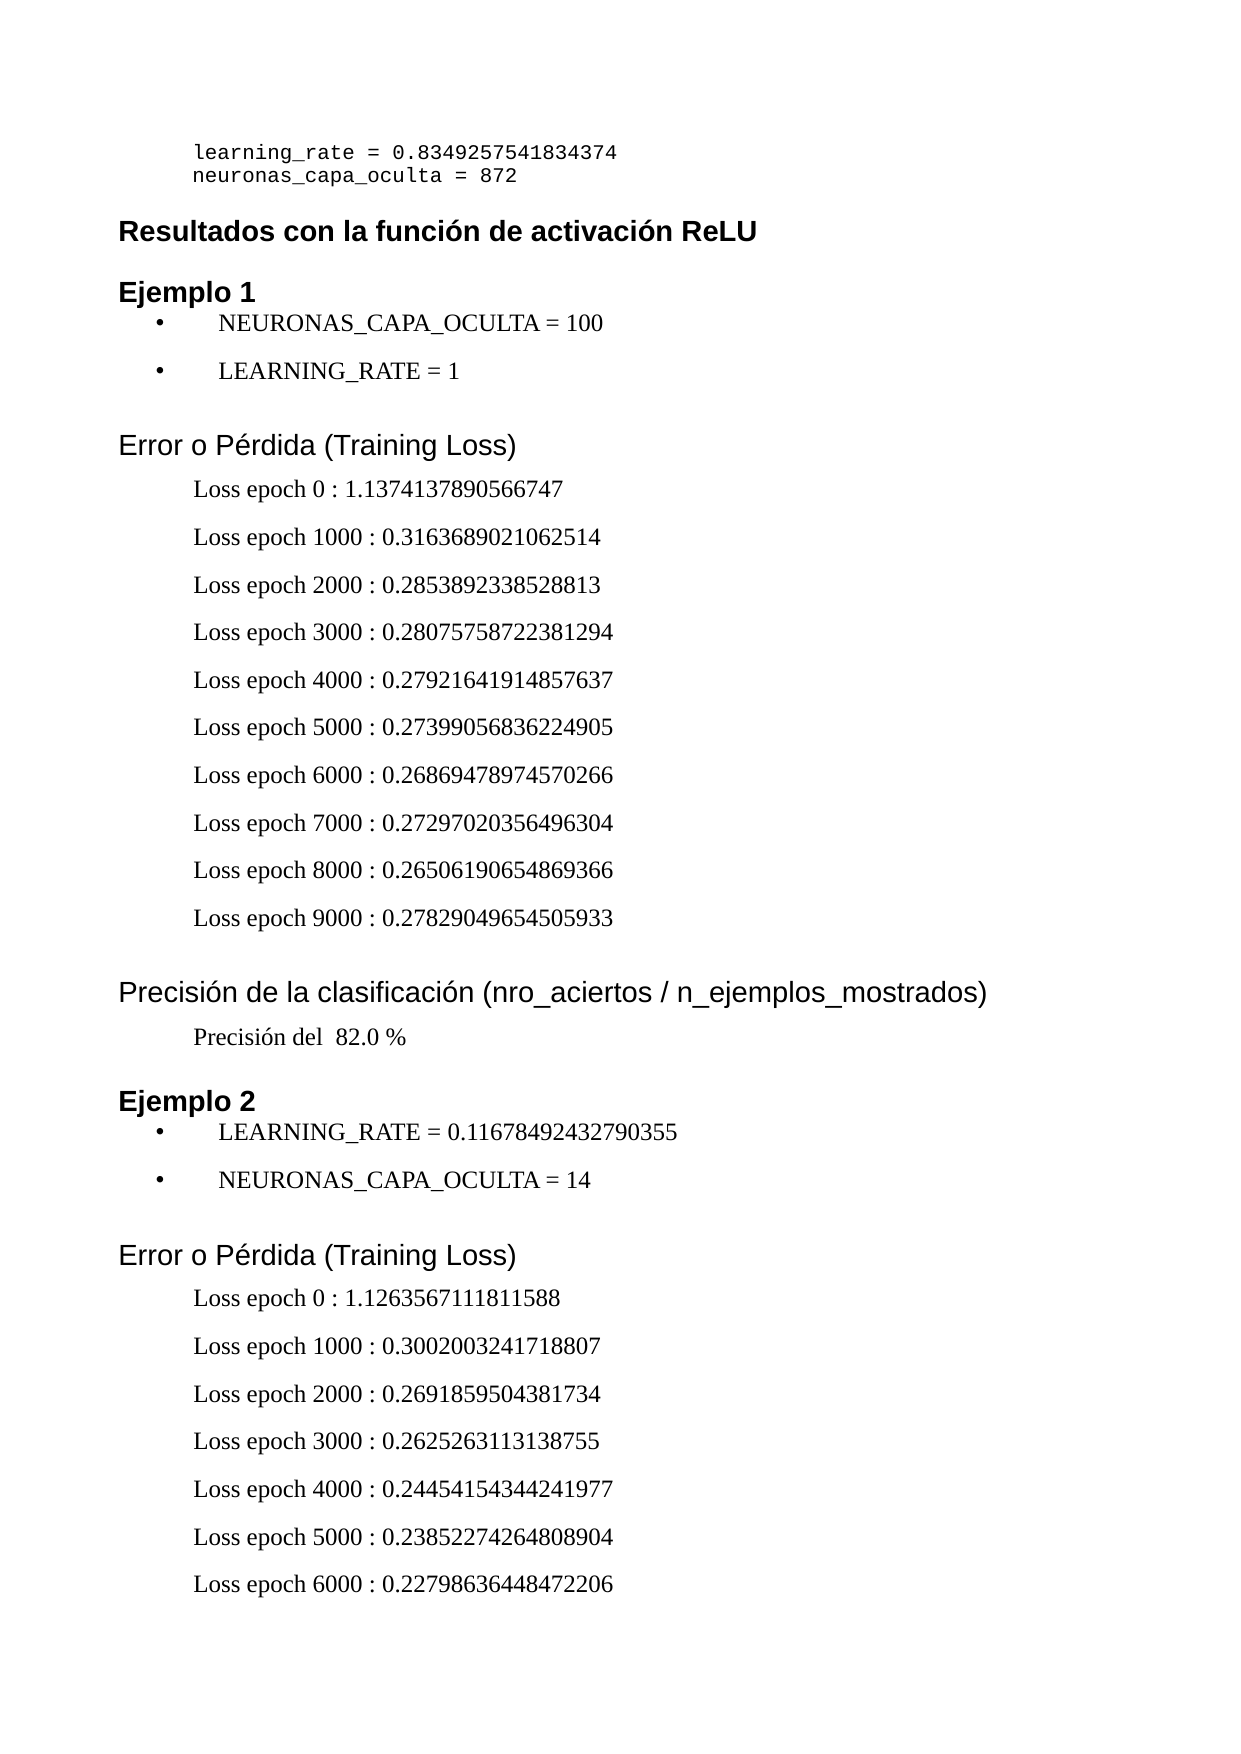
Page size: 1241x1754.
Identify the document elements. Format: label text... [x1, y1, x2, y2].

text Loss epoch 6000 : 0.22798636448472206 [193, 1569, 1122, 1598]
subtitle Error o Pérdida (Training Loss) [118, 428, 1122, 462]
text Loss epoch 6000 : 0.26869478974570266 [193, 760, 1122, 789]
text Loss epoch 9000 : 0.27829049654505933 [193, 903, 1122, 932]
list LEARNING_RATE = 0.11678492432790355 [156, 1117, 1122, 1146]
text learning_rate = 0.8349257541834374 [192, 142, 1122, 165]
list NEURONAS_CAPA_OCULTA = 100 [156, 308, 1122, 337]
text Loss epoch 2000 : 0.2691859504381734 [193, 1379, 1122, 1407]
text Loss epoch 4000 : 0.27921641914857637 [193, 665, 1122, 694]
text Loss epoch 1000 : 0.3002003241718807 [193, 1331, 1122, 1360]
list NEURONAS_CAPA_OCULTA = 14 [156, 1165, 1122, 1194]
text Loss epoch 4000 : 0.24454154344241977 [193, 1474, 1122, 1503]
list LEARNING_RATE = 1 [156, 356, 1122, 384]
text Loss epoch 1000 : 0.3163689021062514 [193, 522, 1122, 551]
text Loss epoch 3000 : 0.2625263113138755 [193, 1426, 1122, 1455]
subtitle Error o Pérdida (Training Loss) [118, 1237, 1122, 1271]
subtitle Ejemplo 1 [118, 275, 1122, 308]
text Loss epoch 5000 : 0.23852274264808904 [193, 1522, 1122, 1550]
text Loss epoch 0 : 1.1263567111811588 [193, 1283, 1122, 1312]
text Loss epoch 5000 : 0.27399056836224905 [193, 712, 1122, 741]
text Loss epoch 7000 : 0.27297020356496304 [193, 808, 1122, 836]
text Precisión del 82.0 % [193, 1022, 1122, 1050]
text Loss epoch 0 : 1.1374137890566747 [193, 474, 1122, 503]
subtitle Resultados con la función de activación ReLU [118, 214, 1122, 248]
text Loss epoch 2000 : 0.2853892338528813 [193, 570, 1122, 598]
subtitle Ejemplo 2 [118, 1084, 1122, 1117]
subtitle Precisión de la clasificación (nro_aciertos / n_ejemplos_mostrados) [118, 976, 1122, 1009]
text neuronas_capa_oculta = 872 [192, 165, 1122, 189]
text Loss epoch 8000 : 0.26506190654869366 [193, 855, 1122, 884]
text Loss epoch 3000 : 0.28075758722381294 [193, 617, 1122, 646]
